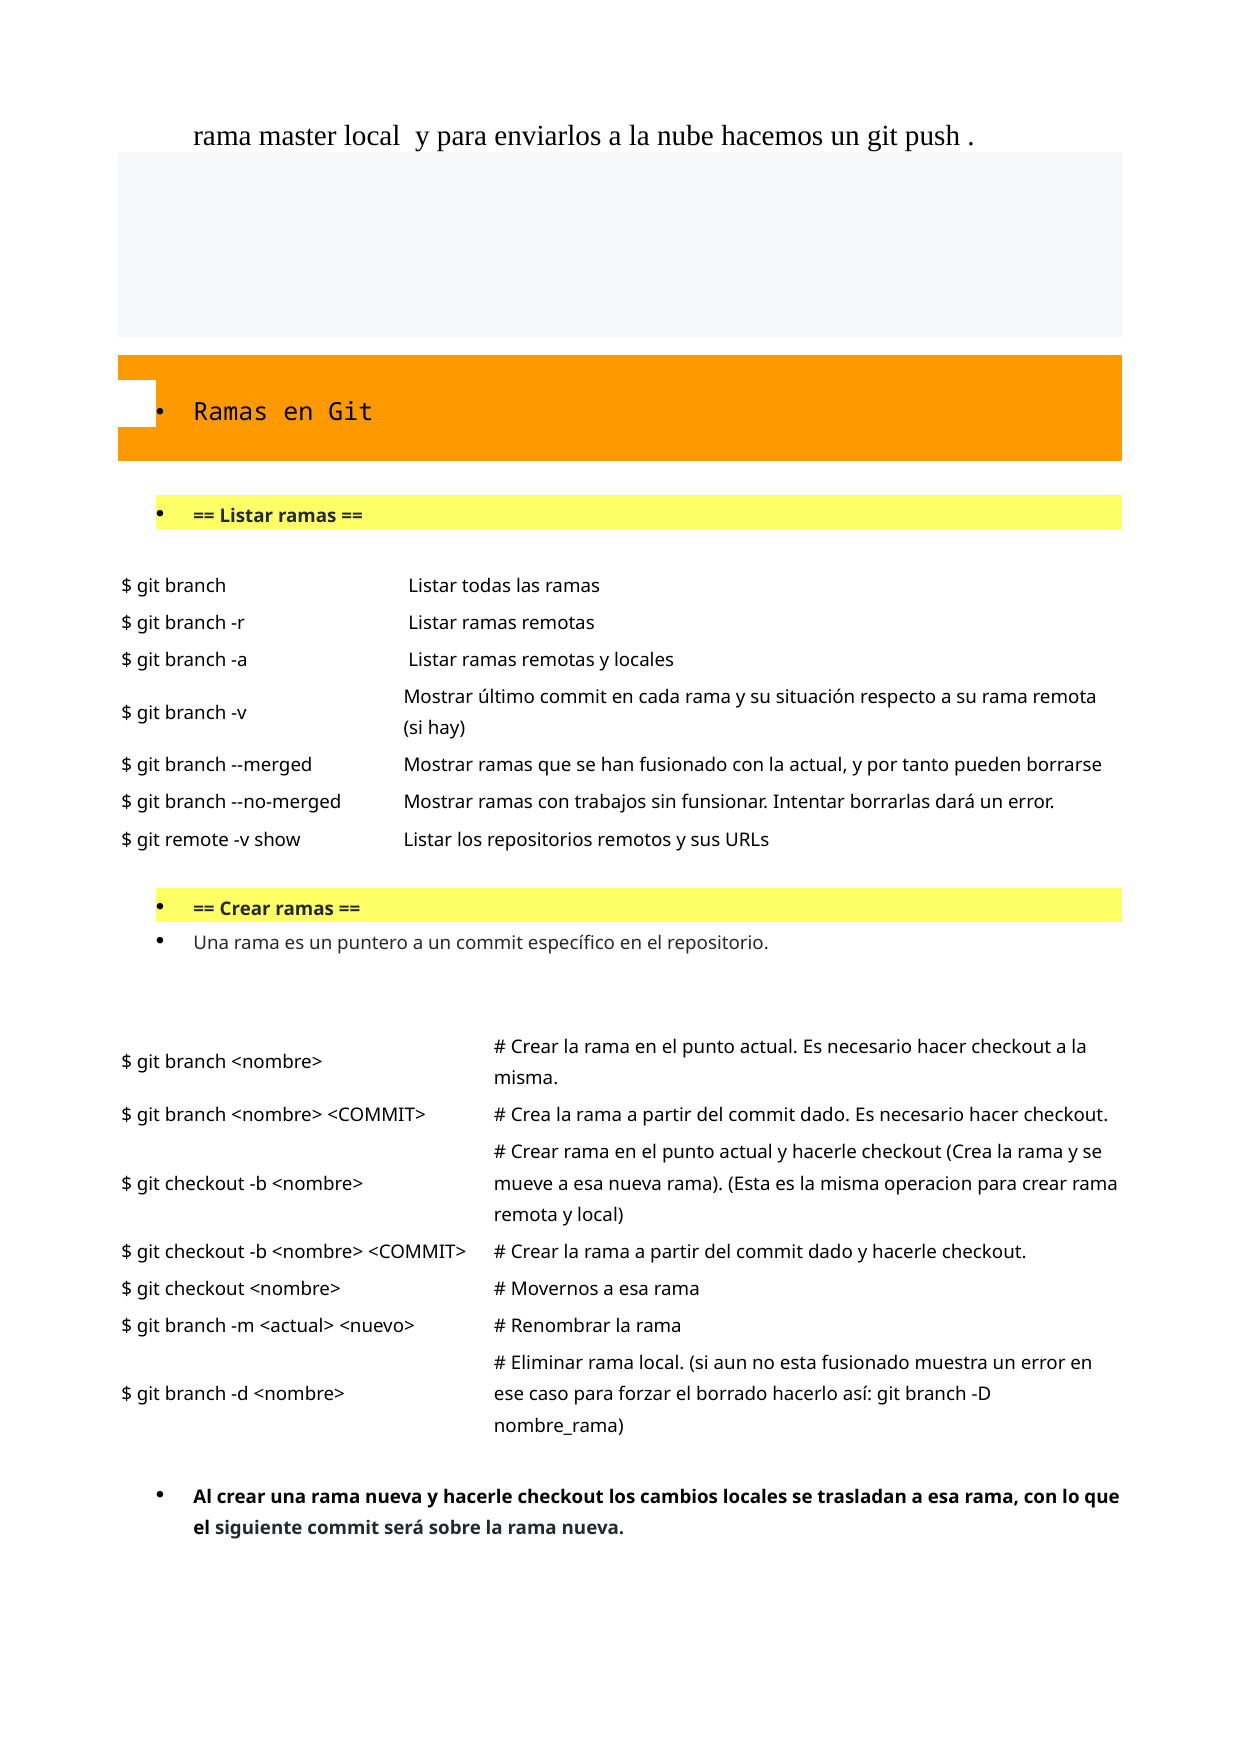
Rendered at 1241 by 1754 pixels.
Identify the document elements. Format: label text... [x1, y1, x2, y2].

list == Listar ramas == [156, 495, 1122, 529]
table_cell Mostrar ramas que se han fusionado con la actual, y por tanto pueden borrarse [400, 743, 1122, 780]
table_cell # Crear rama en el punto actual y hacerle checkout (Crea la rama y se mueve a esa nueva rama). (Esta es la misma operacion para crear rama remota y local) [491, 1130, 1122, 1229]
table_cell $ git checkout <nombre> [118, 1267, 491, 1304]
table_header # Crear la rama en el punto actual. Es necesario hacer checkout a la misma. [491, 1025, 1122, 1093]
table_cell Listar ramas remotas [400, 601, 1122, 638]
table_cell $ git branch --merged [118, 743, 400, 780]
table_cell $ git branch -m <actual> <nuevo> [118, 1304, 491, 1341]
table_header $ git branch <nombre> [118, 1025, 491, 1093]
table_cell $ git branch -r [118, 601, 400, 638]
list rama master local y para enviarlos a la nube hacemos un git push . [156, 118, 1122, 152]
table_cell $ git branch -d <nombre> [118, 1341, 491, 1440]
table_cell # Crea la rama a partir del commit dado. Es necesario hacer checkout. [491, 1093, 1122, 1130]
table_cell $ git checkout -b <nombre> <COMMIT> [118, 1230, 491, 1267]
list Una rama es un puntero a un commit específico en el repositorio. [156, 922, 1122, 956]
table_cell $ git branch --no-merged [118, 780, 400, 817]
table_cell Listar ramas remotas y locales [400, 638, 1122, 675]
table_cell # Crear la rama a partir del commit dado y hacerle checkout. [491, 1230, 1122, 1267]
table_cell [491, 1440, 1122, 1477]
table_cell Mostrar último commit en cada rama y su situación respecto a su rama remota (si hay) [400, 675, 1122, 743]
table_cell Mostrar ramas con trabajos sin funsionar. Intentar borrarlas dará un error. [400, 780, 1122, 817]
table_cell $ git branch -a [118, 638, 400, 675]
table_header $ git branch [118, 564, 400, 601]
table_cell # Movernos a esa rama [491, 1267, 1122, 1304]
table_cell $ git branch <nombre> <COMMIT> [118, 1093, 491, 1130]
table_cell # Eliminar rama local. (si aun no esta fusionado muestra un error en ese caso para forzar el borrado hacerlo así: git branch -D nombre_rama) [491, 1341, 1122, 1440]
list == Crear ramas == [156, 888, 1122, 922]
table_cell $ git checkout -b <nombre> [118, 1130, 491, 1229]
list Al crear una rama nueva y hacerle checkout los cambios locales se trasladan a esa rama, con lo que el siguiente commit será sobre la rama nueva. [156, 1477, 1122, 1540]
table_header Listar todas las ramas [400, 564, 1122, 601]
table_cell [118, 1440, 491, 1477]
table_cell $ git remote -v show [118, 817, 400, 854]
table_cell # Renombrar la rama [491, 1304, 1122, 1341]
table_cell Listar los repositorios remotos y sus URLs [400, 817, 1122, 854]
list Ramas en Git [156, 393, 1122, 427]
table_cell $ git branch -v [118, 675, 400, 743]
